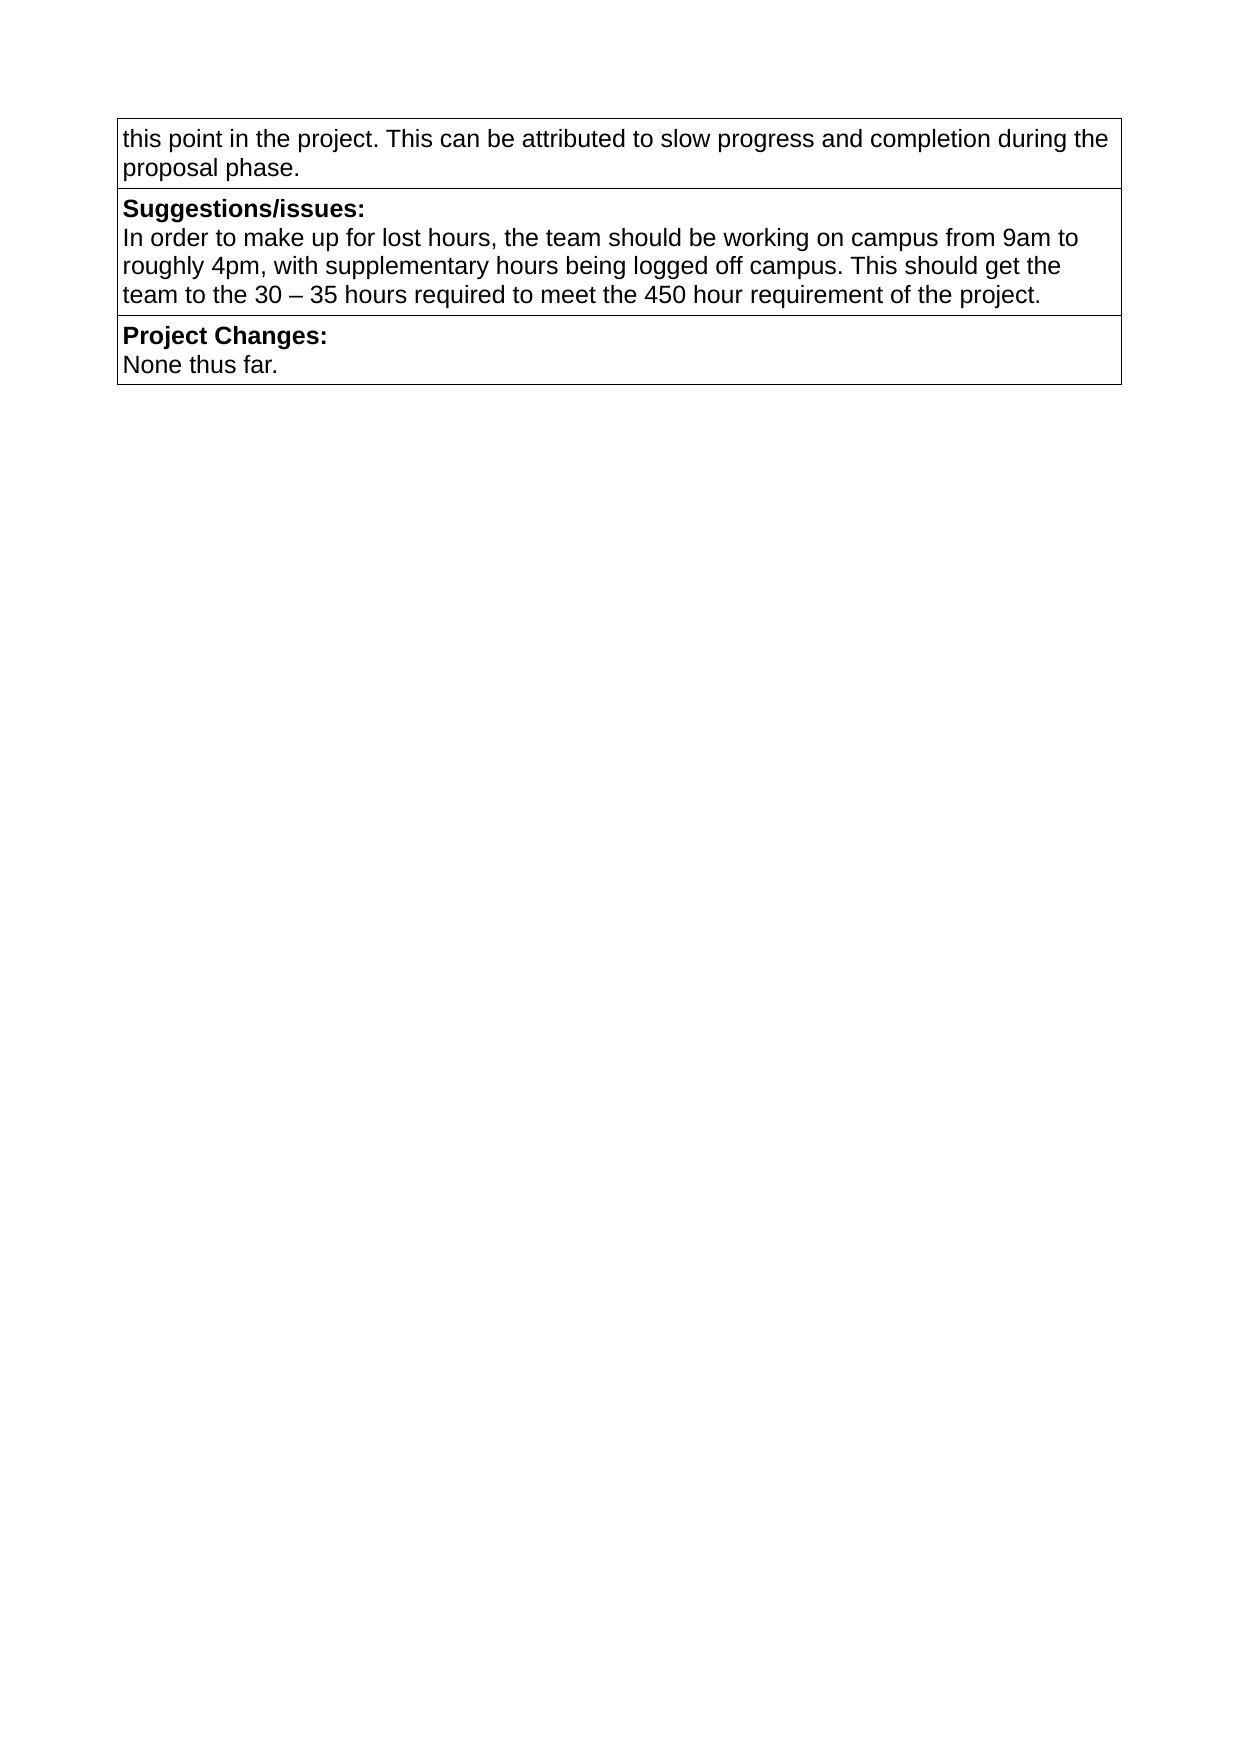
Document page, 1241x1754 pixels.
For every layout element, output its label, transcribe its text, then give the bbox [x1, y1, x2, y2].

table_cell Suggestions/issues: In order to make up for lost hours, the team should be working on campus from 9am to roughly 4pm, with supplementary hours being logged off campus. This should get the team to the 30 – 35 hours required to meet the 450 hour requirement of the project. [118, 189, 1121, 314]
table_cell Project Changes: None thus far. [118, 316, 1121, 384]
table_cell this point in the project. This can be attributed to slow progress and completion during the proposal phase. [118, 119, 1121, 188]
